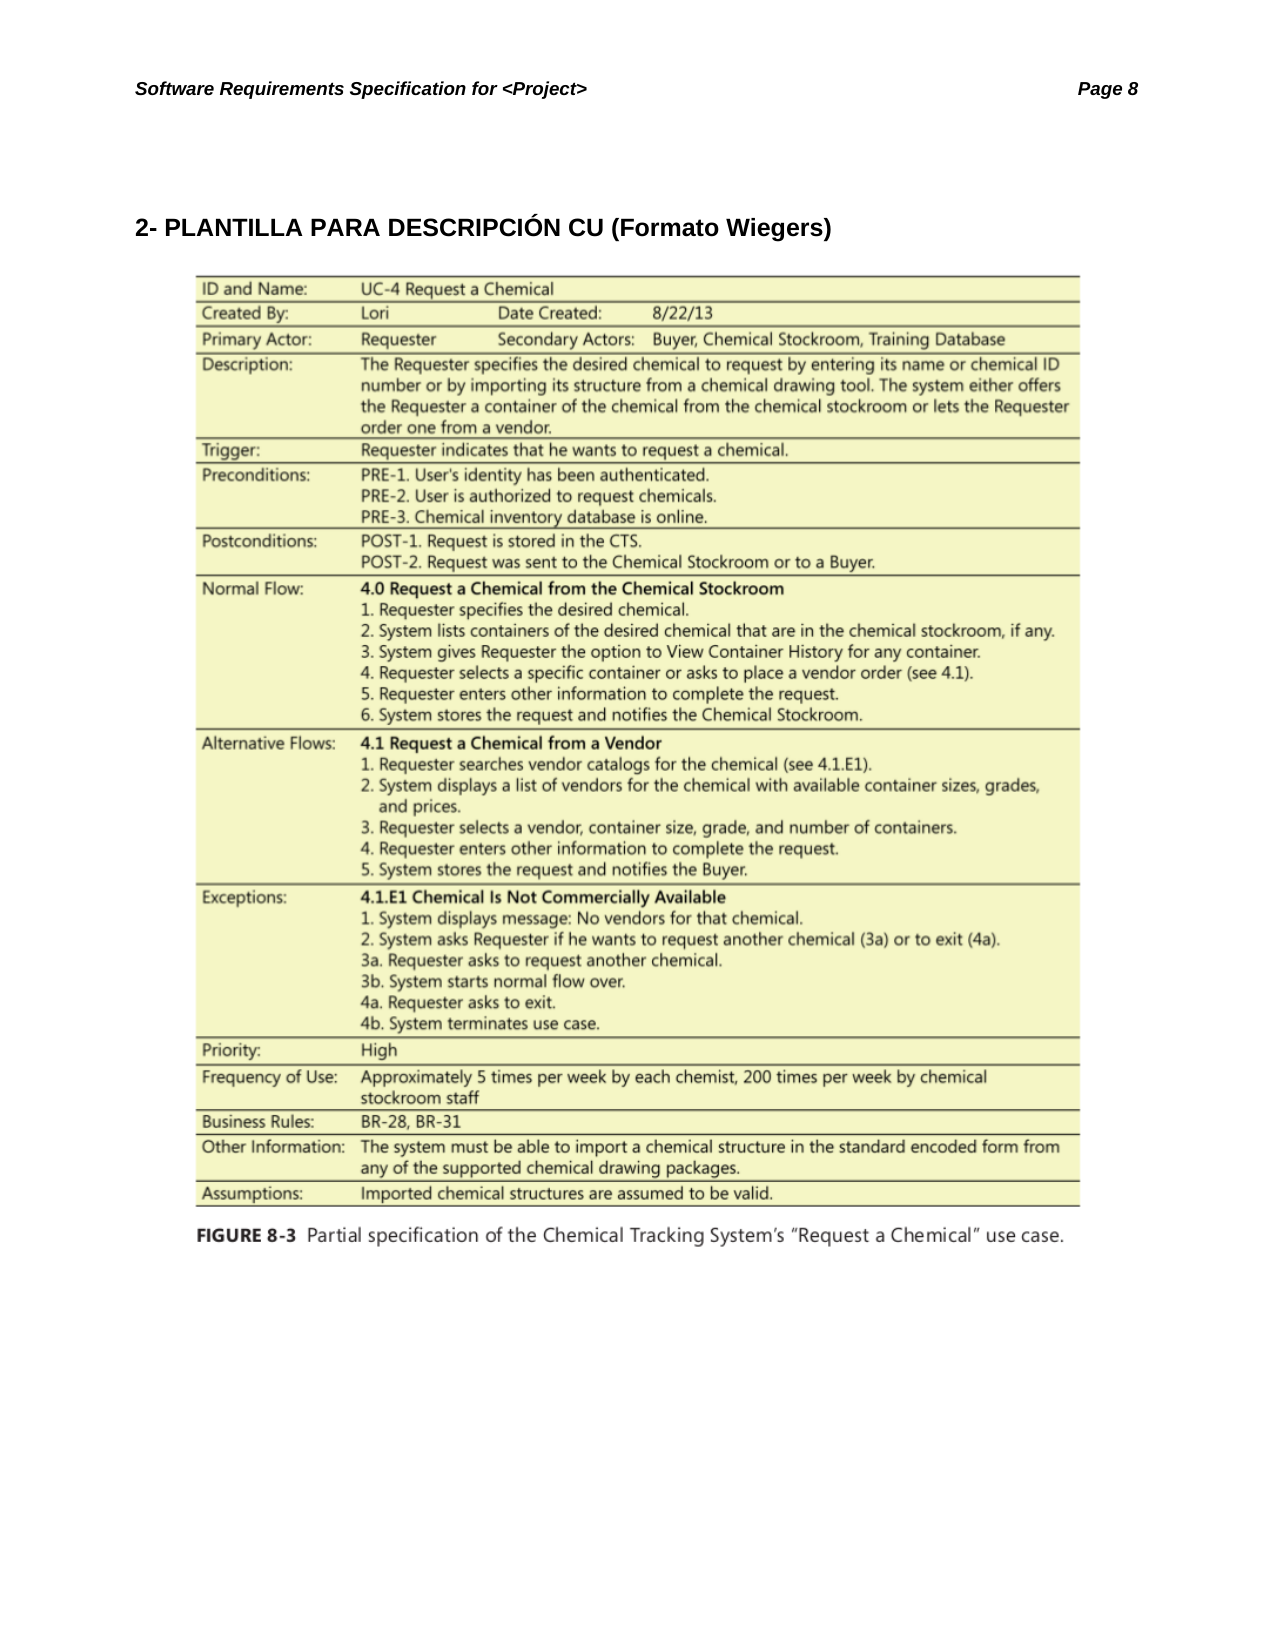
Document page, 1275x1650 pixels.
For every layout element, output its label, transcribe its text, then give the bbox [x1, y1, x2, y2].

picture [187, 268, 1088, 1249]
text 2- PLANTILLA PARA DESCRIPCIÓN CU (Formato Wiegers) [135, 213, 1140, 242]
